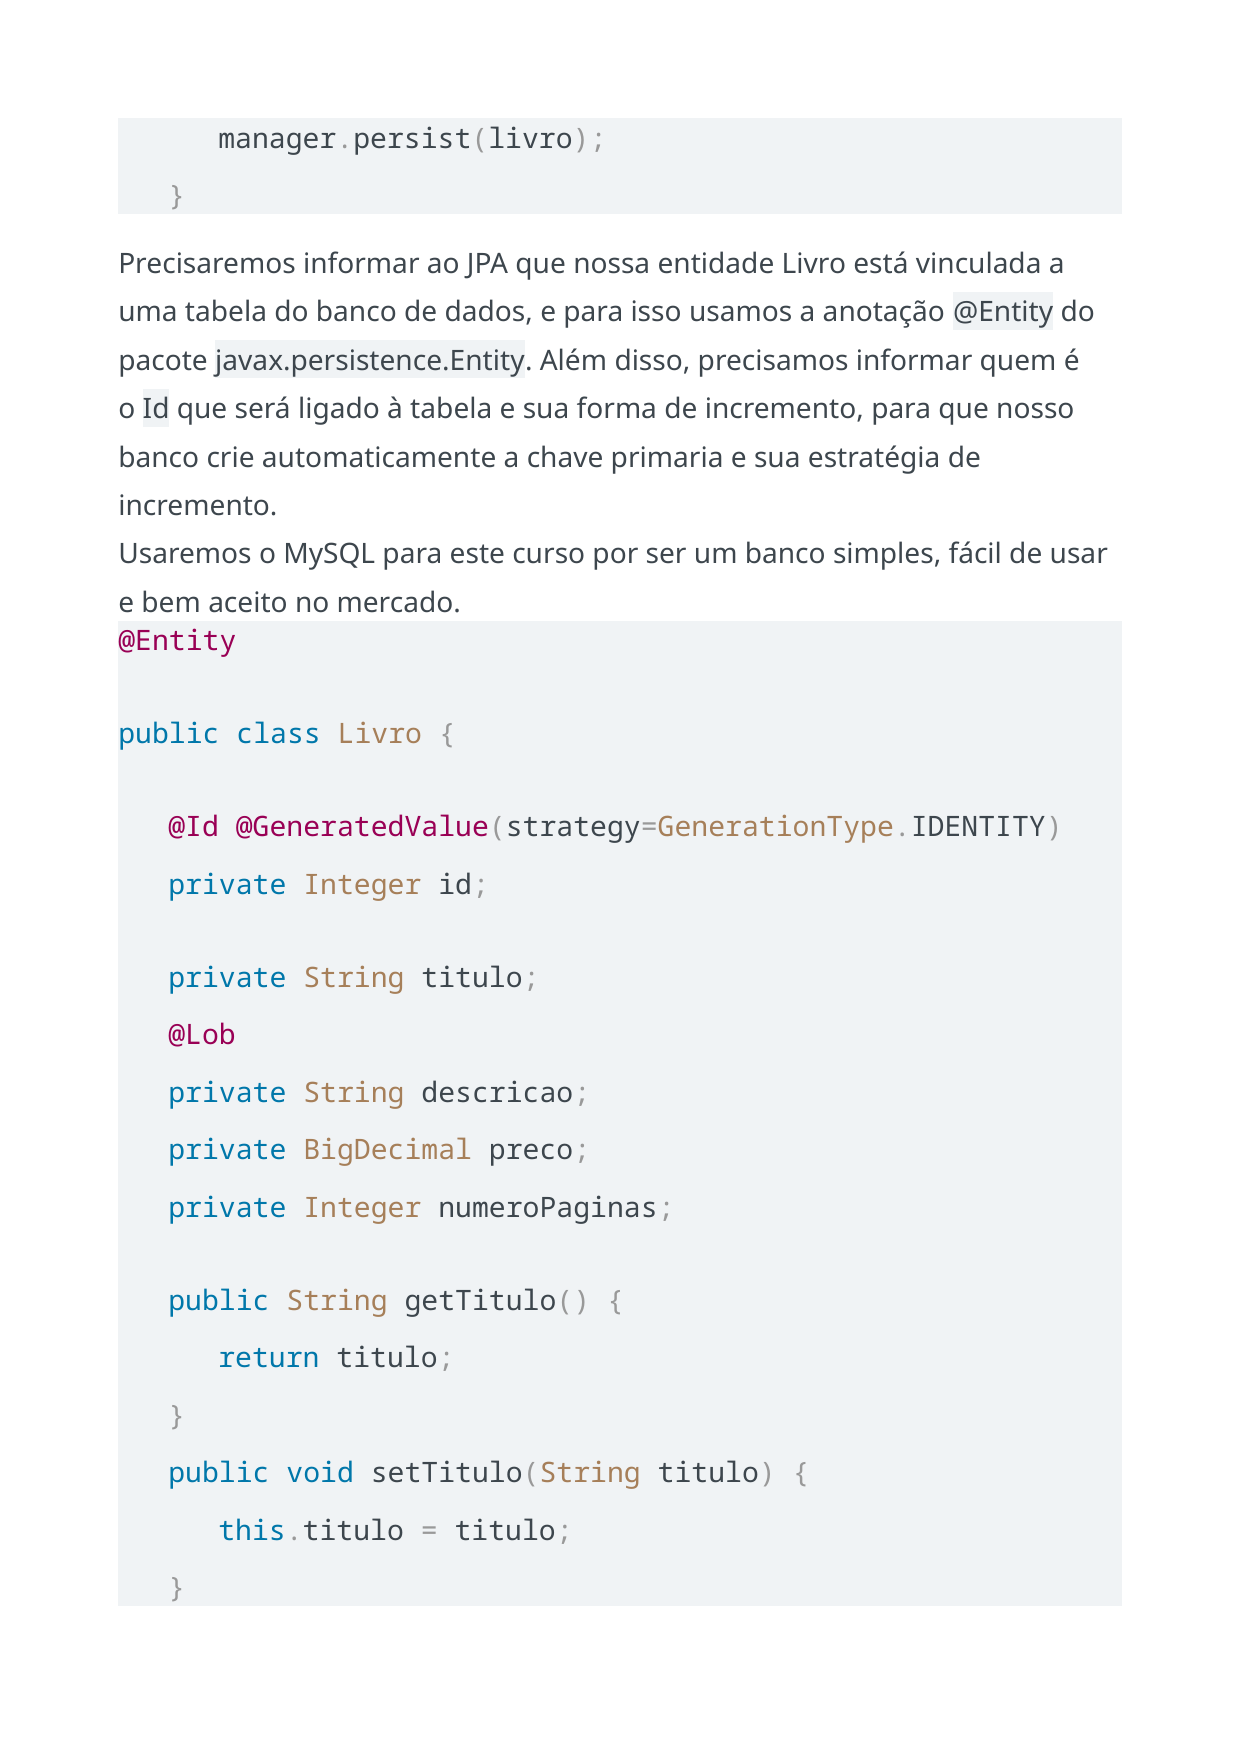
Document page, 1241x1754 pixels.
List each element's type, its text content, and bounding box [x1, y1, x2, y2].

text } [118, 1395, 1122, 1433]
text Precisaremos informar ao JPA que nossa entidade Livro está vinculada a uma tabela do banco de dados, e para isso usamos a anotação @Entity do pacote javax.persistence.Entity. Além disso, precisamos informar quem é o Id que será ligado à tabela e sua forma de incremento, para que nosso banco crie automaticamente a chave primaria e sua estratégia de incremento. [118, 233, 1122, 524]
text private Integer numeroPaginas; [118, 1187, 1122, 1225]
text manager.persist(livro); [118, 118, 1122, 156]
text public class Livro { [118, 713, 1122, 752]
text return titulo; [118, 1337, 1122, 1376]
text @Lob [118, 1014, 1122, 1053]
text } [118, 1567, 1122, 1606]
text public void setTitulo(String titulo) { [118, 1452, 1122, 1491]
text private String titulo; [118, 957, 1122, 995]
text this.titulo = titulo; [118, 1510, 1122, 1548]
text public String getTitulo() { [118, 1280, 1122, 1318]
text } [118, 176, 1122, 214]
text private BigDecimal preco; [118, 1129, 1122, 1168]
text private Integer id; [118, 864, 1122, 902]
text @Entity [118, 621, 1122, 659]
text private String descricao; [118, 1072, 1122, 1110]
text @Id @GeneratedValue(strategy=GenerationType.IDENTITY) [118, 806, 1122, 845]
text Usaremos o MySQL para este curso por ser um banco simples, fácil de usar e bem aceito no mercado. [118, 524, 1122, 621]
